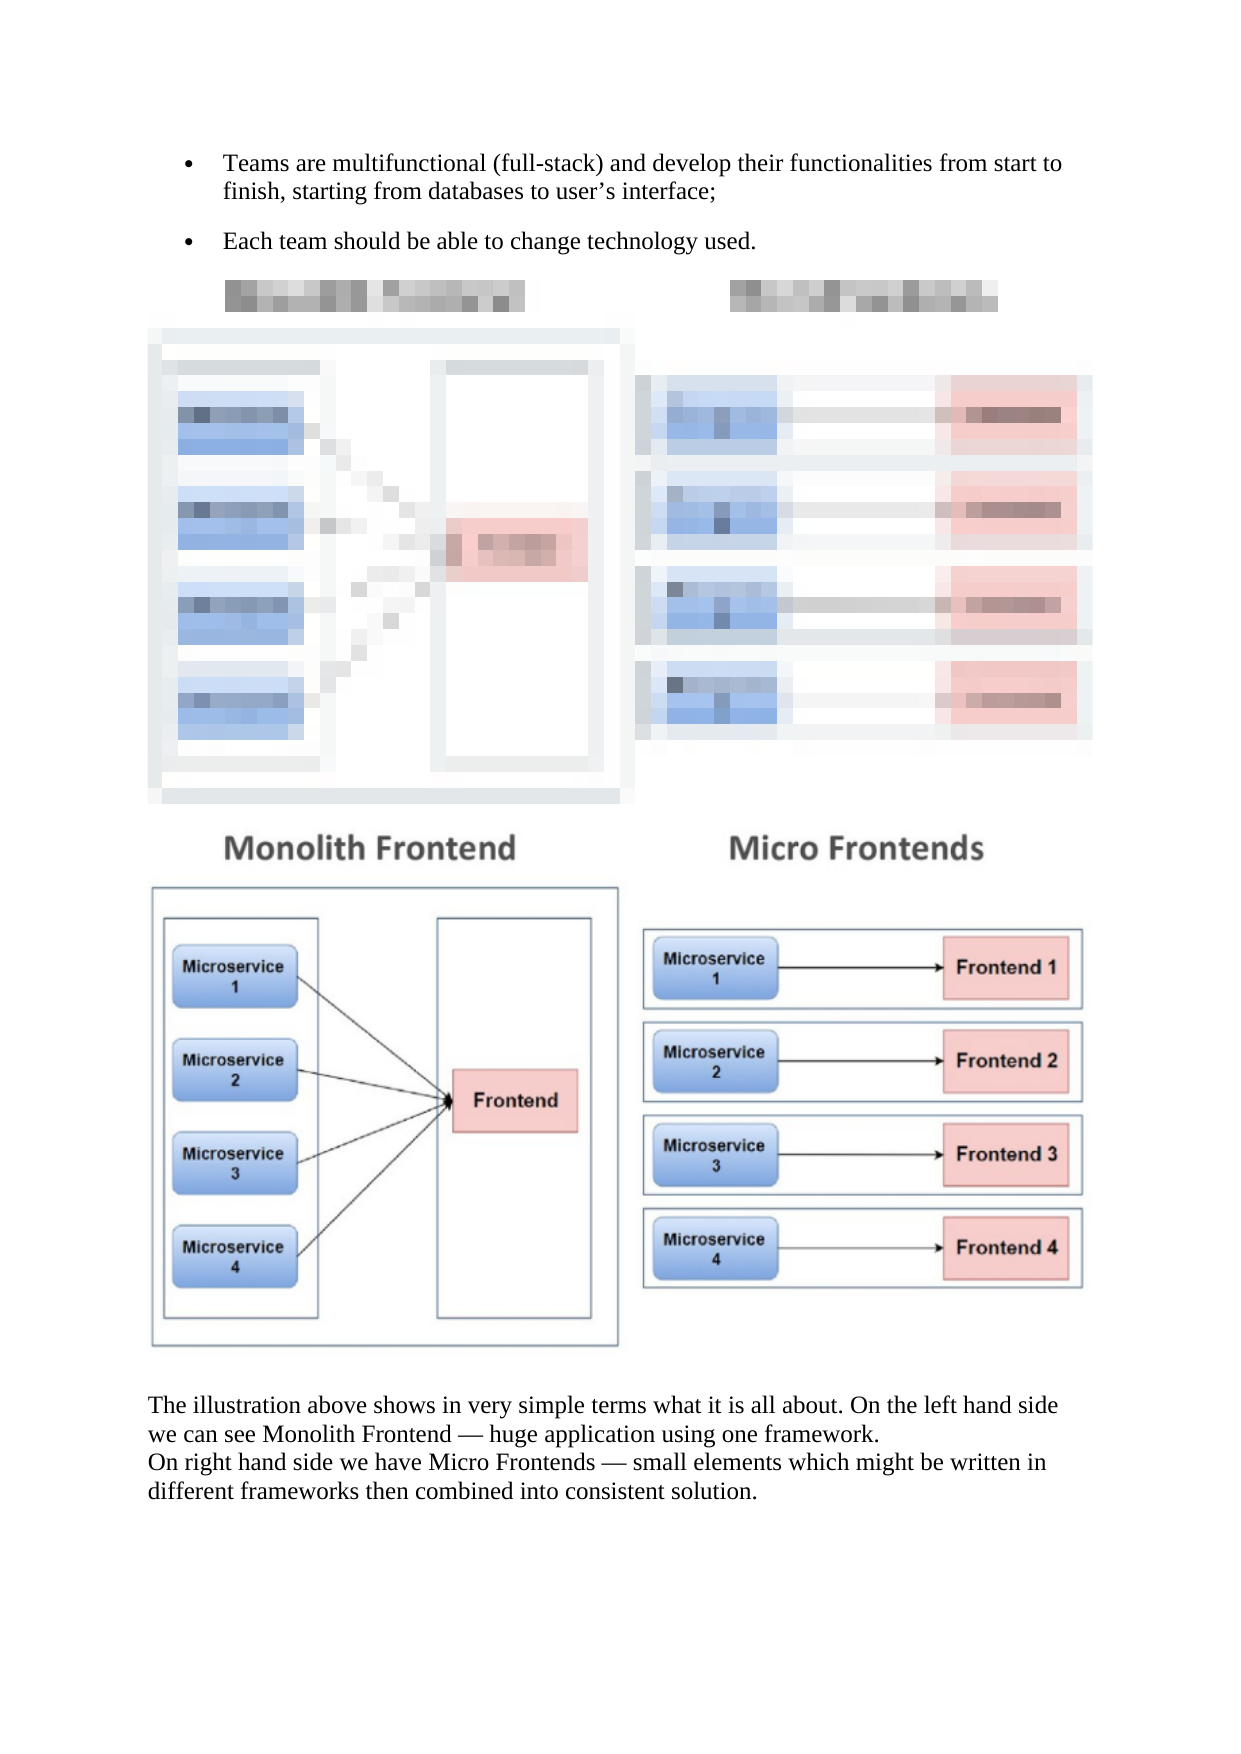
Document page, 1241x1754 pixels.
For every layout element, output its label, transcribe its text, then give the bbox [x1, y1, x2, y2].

text The illustration above shows in very simple terms what it is all about. On the left hand side we can see Monolith Frontend — huge application using one framework. On right hand side we have Micro Frontends — small elements which might be written in different frameworks then combined into consistent solution. [148, 1390, 1093, 1505]
list Teams are multifunctional (full-stack) and develop their functionalities from start to finish, starting from databases to user’s interface; [185, 148, 1093, 205]
list Each team should be able to change technology used. [185, 226, 1093, 255]
